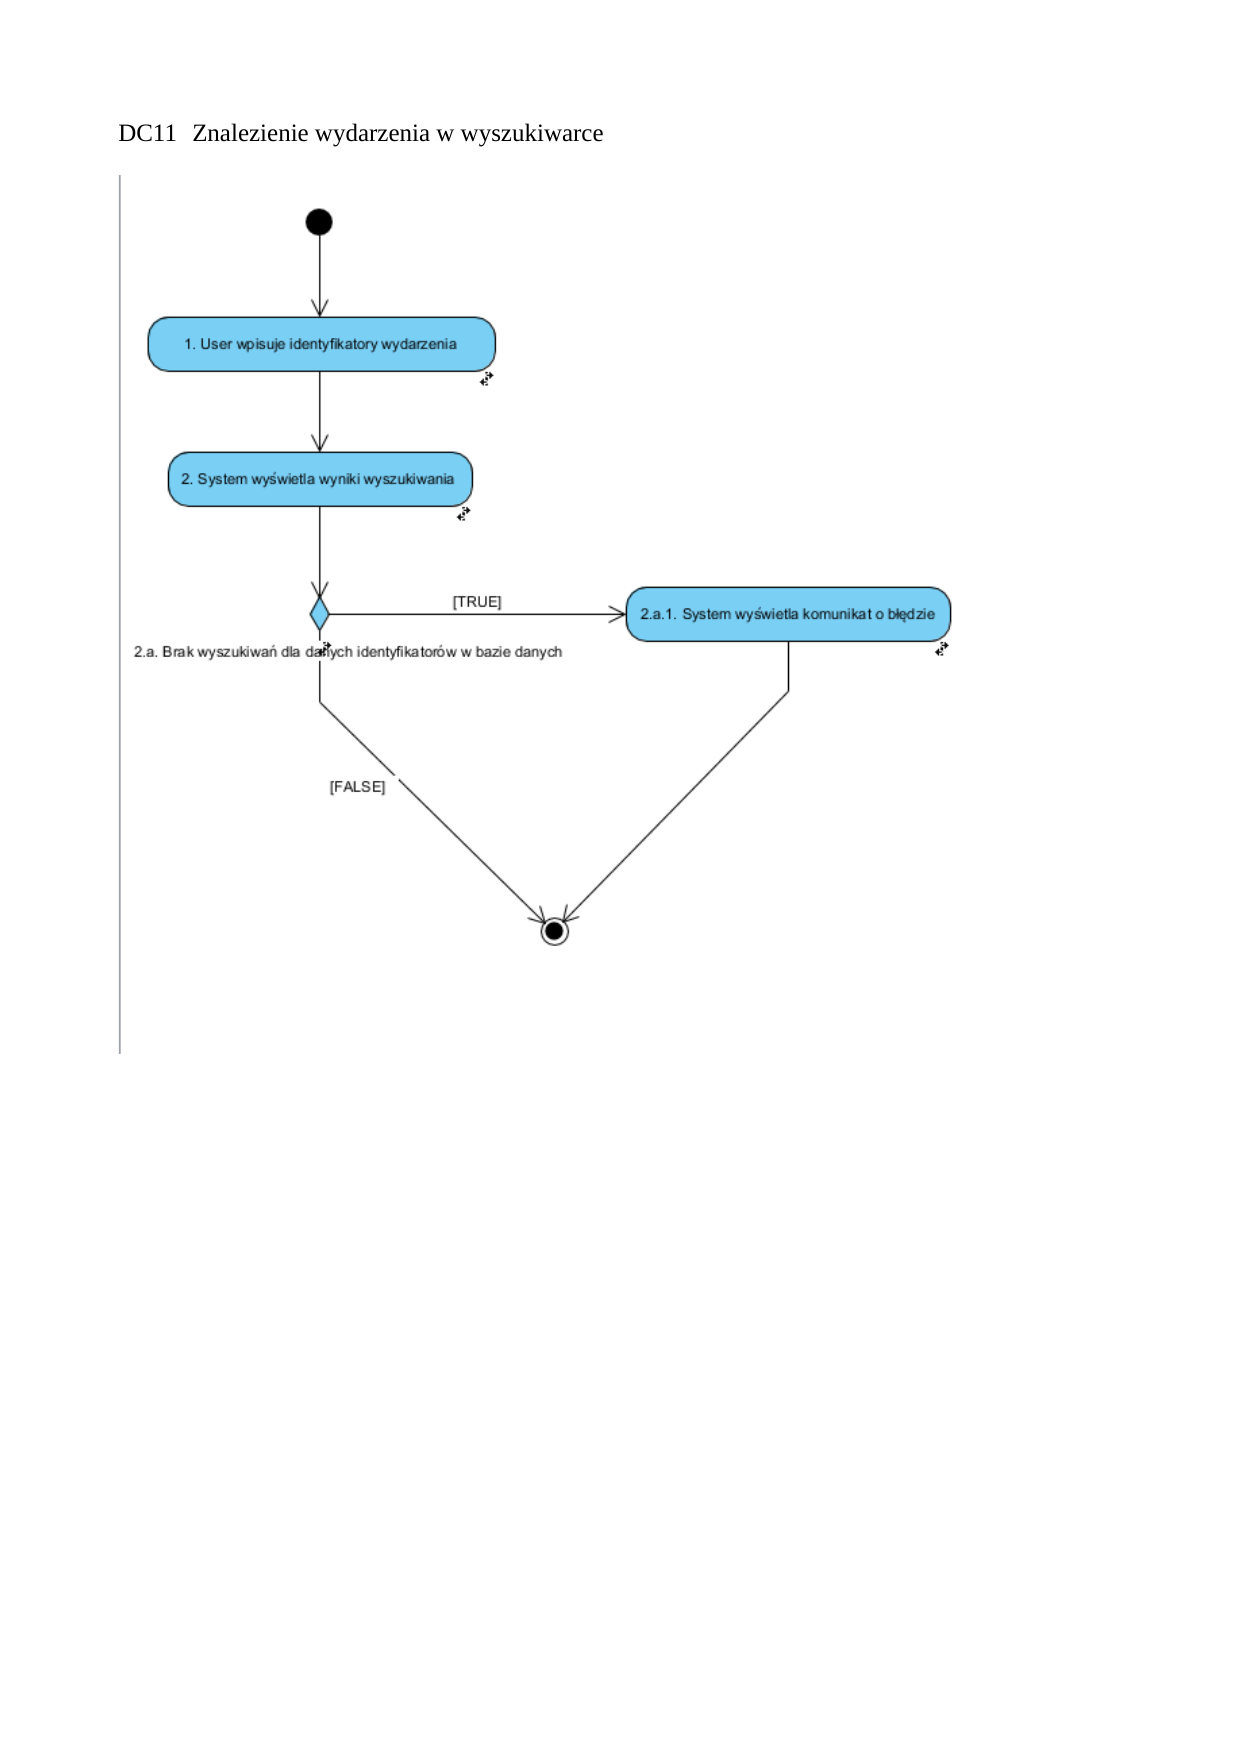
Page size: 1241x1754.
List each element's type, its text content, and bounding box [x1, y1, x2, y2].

text DC11 Znalezienie wydarzenia w wyszukiwarce [118, 118, 1122, 147]
picture [118, 175, 1123, 1054]
